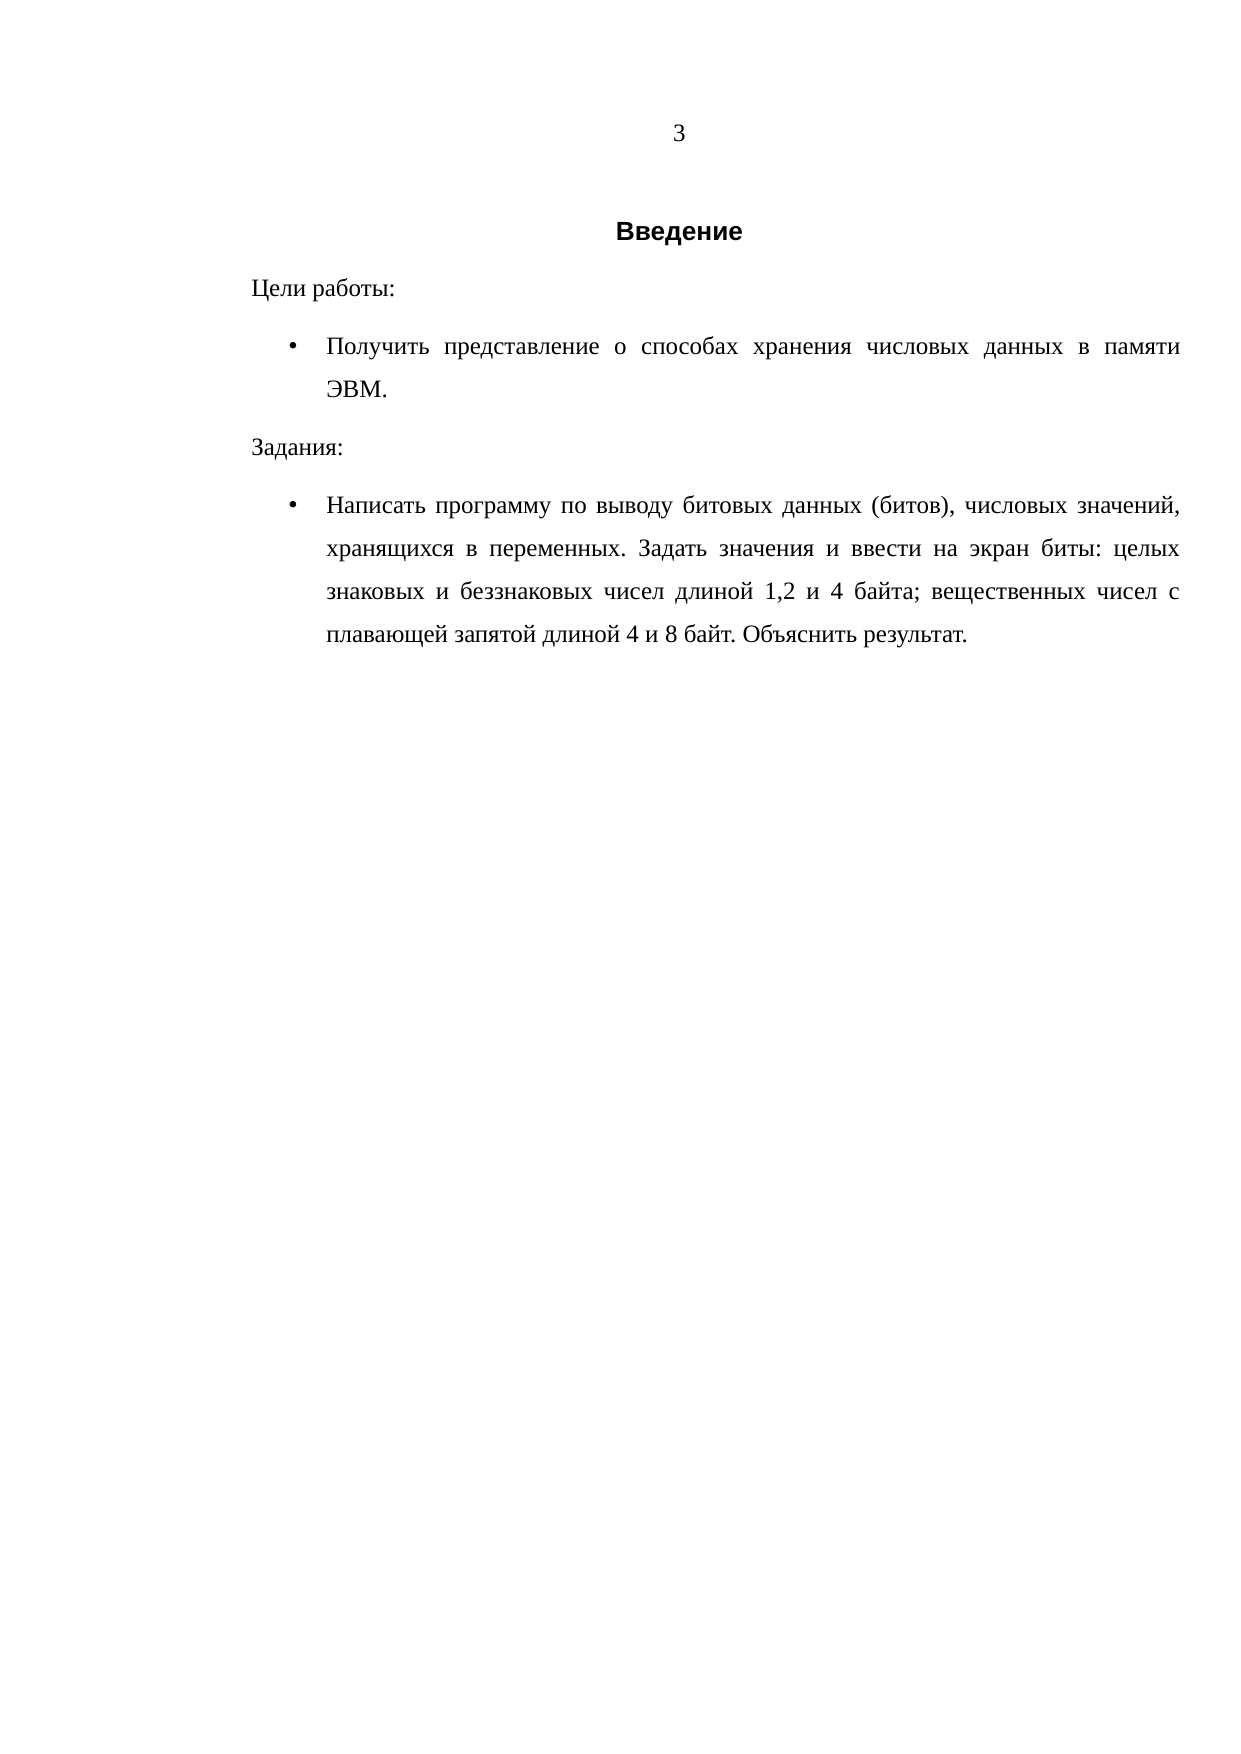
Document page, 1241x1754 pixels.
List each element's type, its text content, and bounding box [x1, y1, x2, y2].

subtitle Введение [177, 216, 1181, 246]
text Цели работы: [177, 273, 1181, 302]
list Получить представление о способах хранения числовых данных в памяти ЭВМ. [288, 331, 1181, 403]
list Написать программу по выводу битовых данных (битов), числовых значений, хранящихся в переменных. Задать значения и ввести на экран биты: целых знаковых и беззнаковых чисел длиной 1,2 и 4 байта; вещественных чисел с плавающей запятой длиной 4 и 8 байт. Объяснить результат. [288, 490, 1181, 648]
text Задания: [177, 432, 1181, 461]
